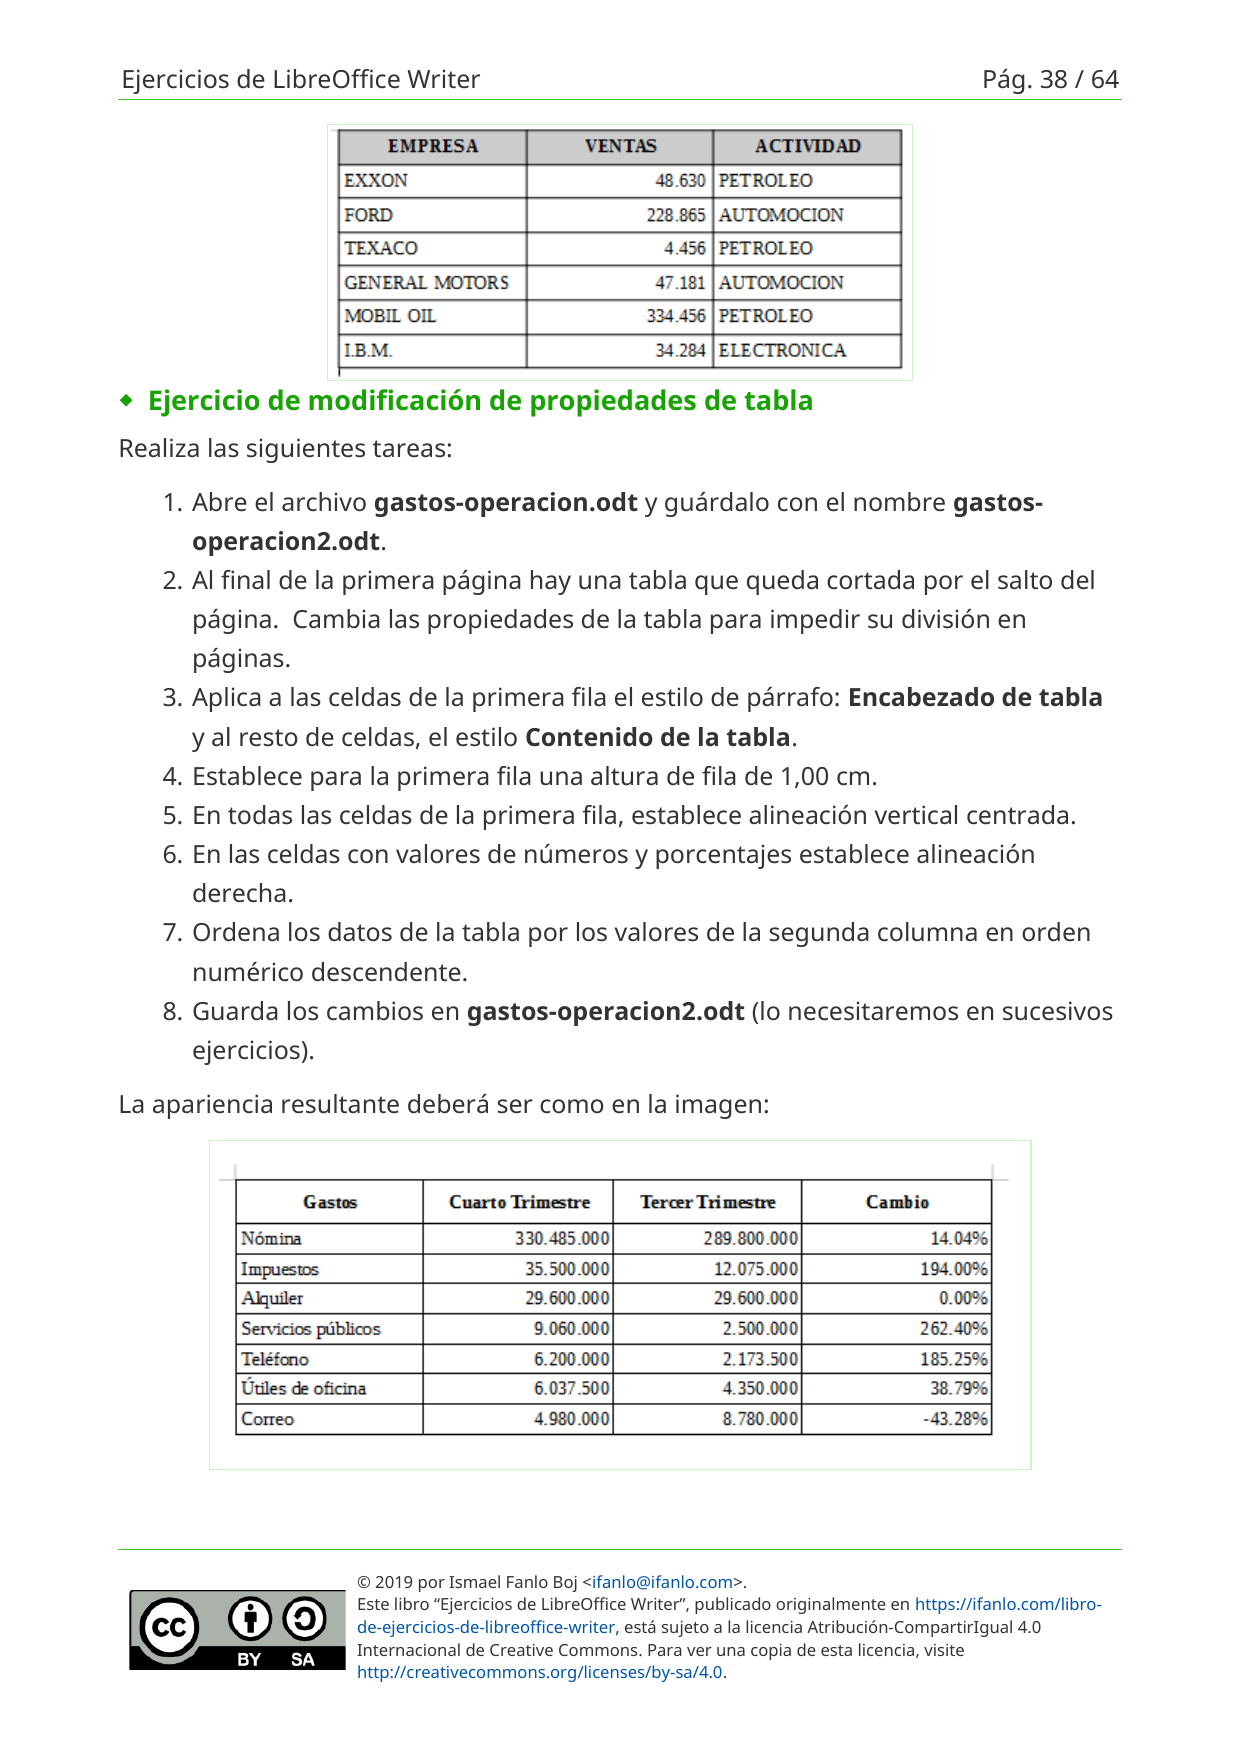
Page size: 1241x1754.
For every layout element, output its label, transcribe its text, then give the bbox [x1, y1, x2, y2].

list Aplica a las celdas de la primera fila el estilo de párrafo: Encabezado de tabla y al resto de celdas, el estilo Contenido de la tabla. [162, 680, 1122, 753]
list Al final de la primera página hay una tabla que queda cortada por el salto del página. Cambia las propiedades de la tabla para impedir su división en páginas. [162, 562, 1122, 675]
list En todas las celdas de la primera fila, establece alineación vertical centrada. [162, 797, 1122, 832]
list Abre el archivo gastos-operacion.odt y guárdalo con el nombre gastos-operacion2.odt. [162, 484, 1122, 557]
list En las celdas con valores de números y porcentajes establece alineación derecha. [162, 837, 1122, 910]
subtitle Ejercicio de modificación de propiedades de tabla [118, 124, 1122, 418]
picture [330, 128, 910, 377]
picture [129, 1590, 346, 1670]
list Guarda los cambios en gastos-operacion2.odt (lo necesitaremos en sucesivos ejercicios). [162, 993, 1122, 1067]
text La apariencia resultante deberá ser como en la imagen: [118, 1086, 1122, 1120]
text Realiza las siguientes tareas: [118, 430, 1122, 464]
list Ordena los datos de la tabla por los valores de la segunda columna en orden numérico descendente. [162, 915, 1122, 988]
picture [212, 1144, 1028, 1466]
list Establece para la primera fila una altura de fila de 1,00 cm. [162, 758, 1122, 792]
